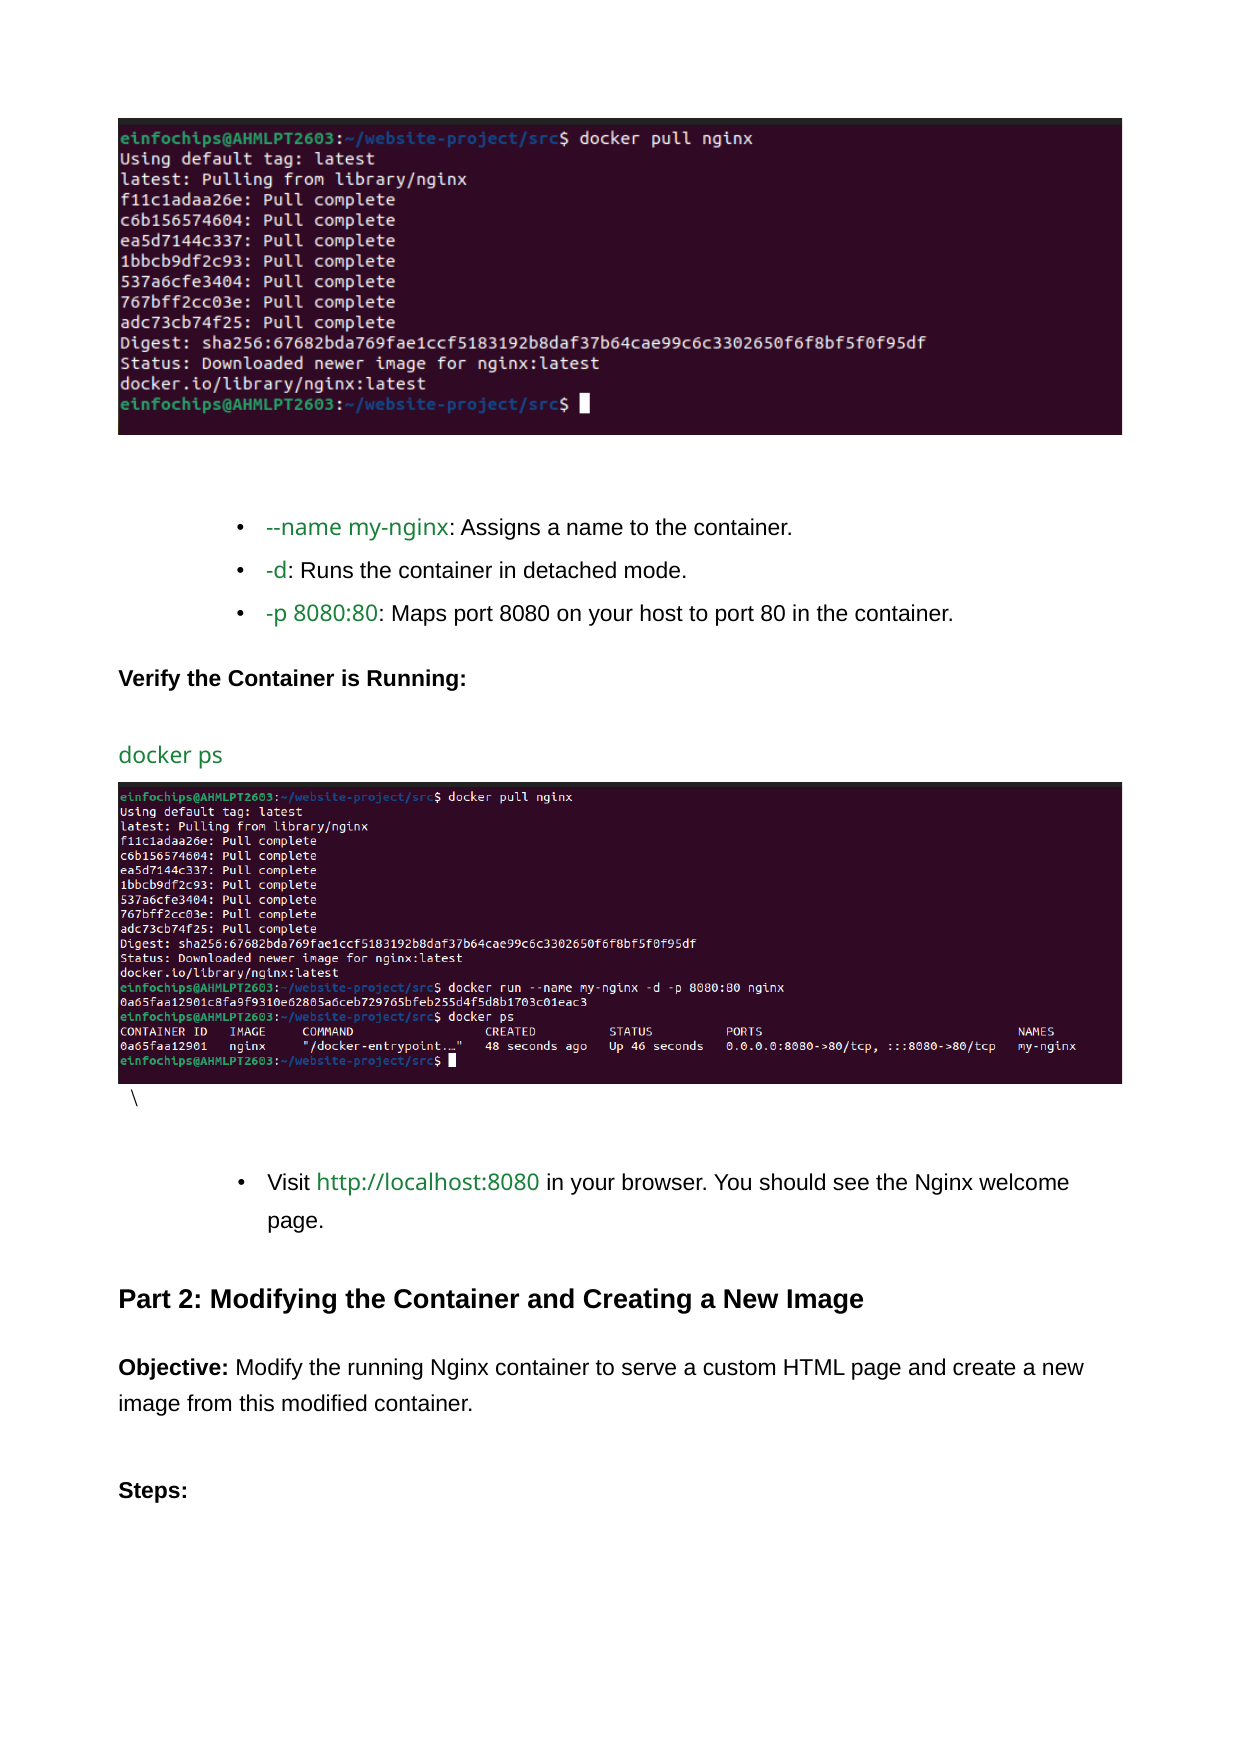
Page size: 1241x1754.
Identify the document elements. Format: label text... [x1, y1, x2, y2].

picture [118, 118, 1123, 435]
subtitle Part 2: Modifying the Container and Creating a New Image [118, 1283, 1122, 1314]
text \ [118, 1084, 1122, 1112]
text Objective: Modify the running Nginx container to serve a custom HTML page and create a new image from this modified container. [118, 1352, 1122, 1417]
picture [118, 782, 1123, 1084]
list --name my-nginx: Assigns a name to the container. [236, 511, 1122, 542]
text Steps: [118, 1477, 1122, 1503]
list -d: Runs the container in detached mode. [236, 554, 1122, 585]
list -p 8080:80: Maps port 8080 on your host to port 80 in the container. [236, 597, 1122, 628]
text Verify the Container is Running: docker ps [118, 665, 1122, 771]
list Visit http://localhost:8080 in your browser. You should see the Nginx welcome page. [237, 1166, 1122, 1233]
